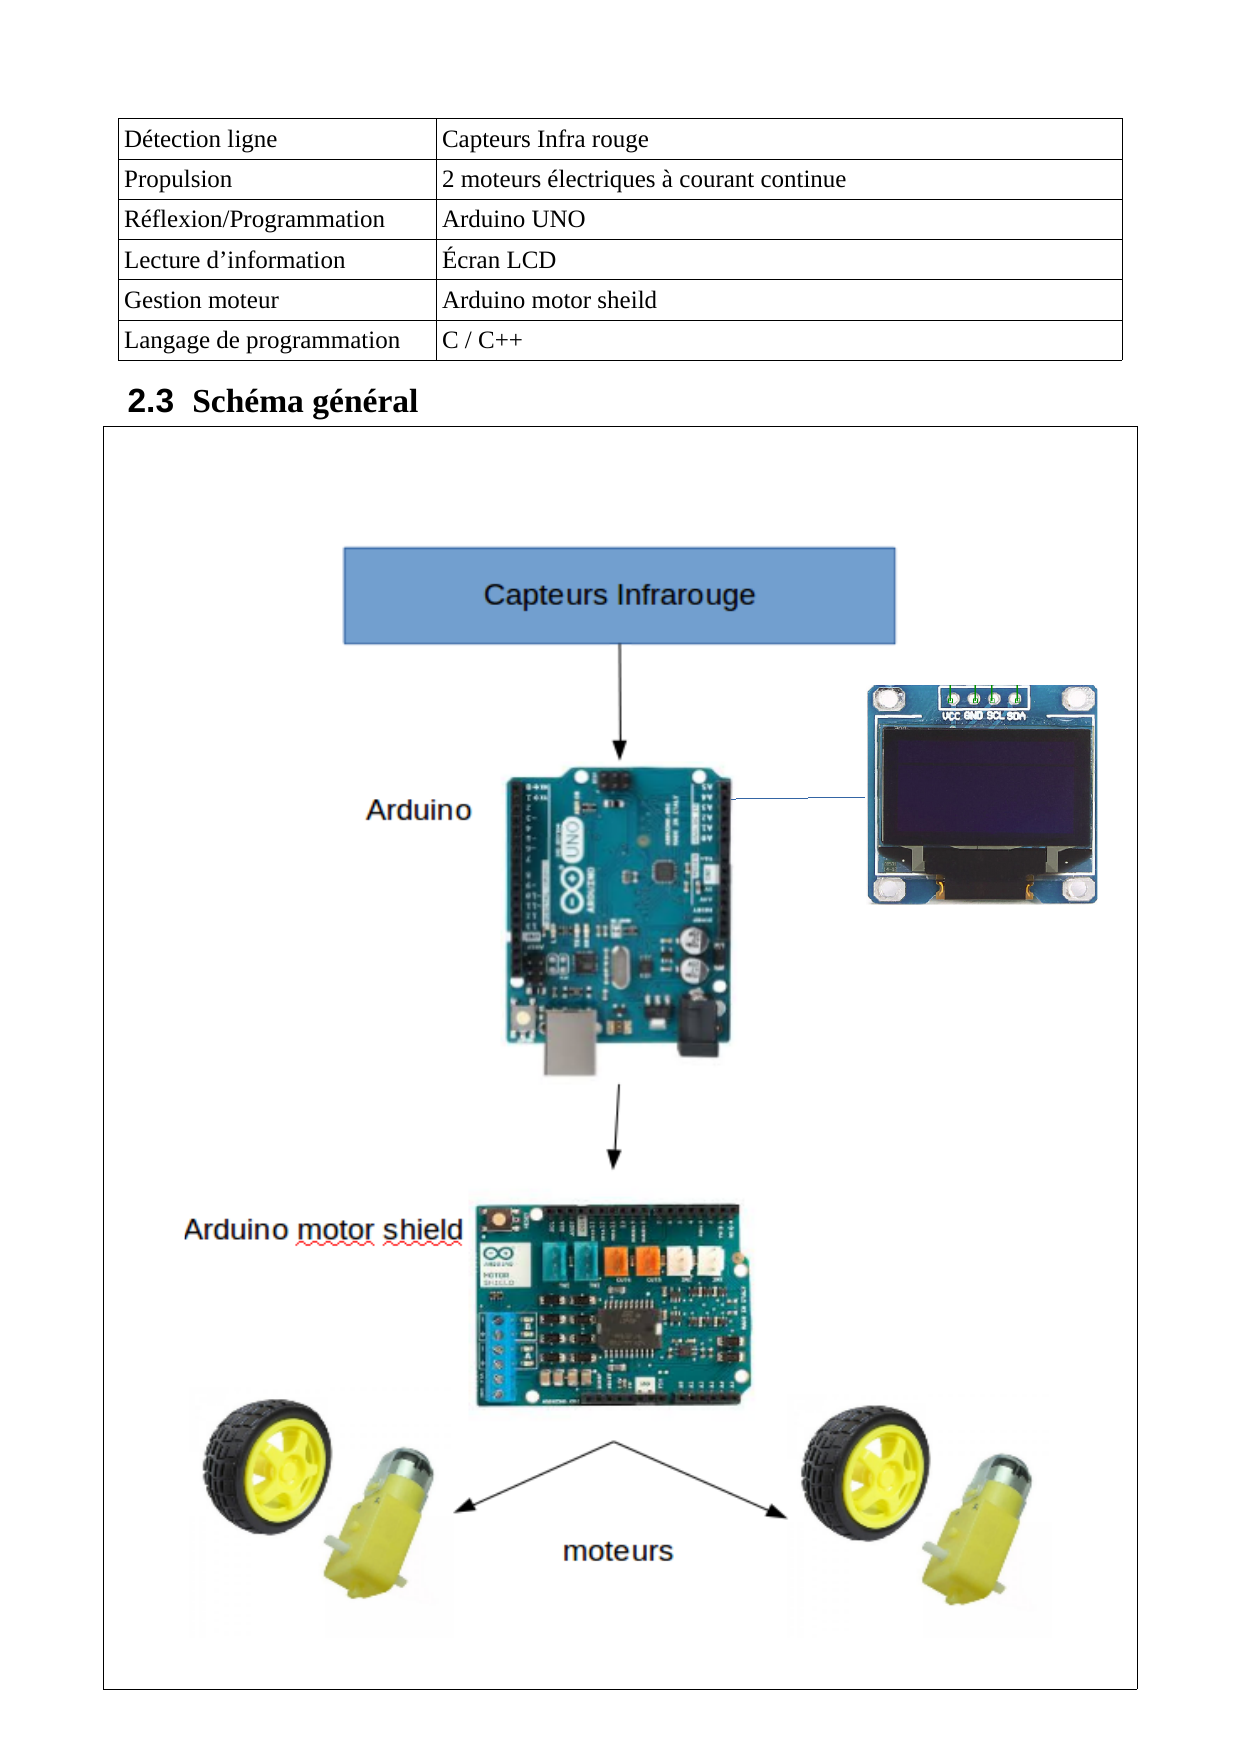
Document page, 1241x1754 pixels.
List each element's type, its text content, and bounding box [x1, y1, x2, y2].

table_cell Détection ligne [119, 119, 436, 158]
subtitle Schéma général [118, 381, 1122, 420]
table_cell Arduino UNO [437, 200, 1122, 239]
table_cell Langage de programmation [119, 321, 436, 360]
table_cell 2 moteurs électriques à courant continue [437, 160, 1122, 199]
picture [184, 491, 1098, 1638]
table_cell Écran LCD [437, 240, 1122, 279]
table_cell Lecture d’information [119, 240, 436, 279]
table_cell Gestion moteur [119, 280, 436, 320]
table_cell Arduino motor sheild [437, 280, 1122, 320]
table_cell Propulsion [119, 160, 436, 199]
table_cell Réflexion/Programmation [119, 200, 436, 239]
table_cell Capteurs Infra rouge [437, 119, 1122, 158]
table_cell C / C++ [437, 321, 1122, 360]
